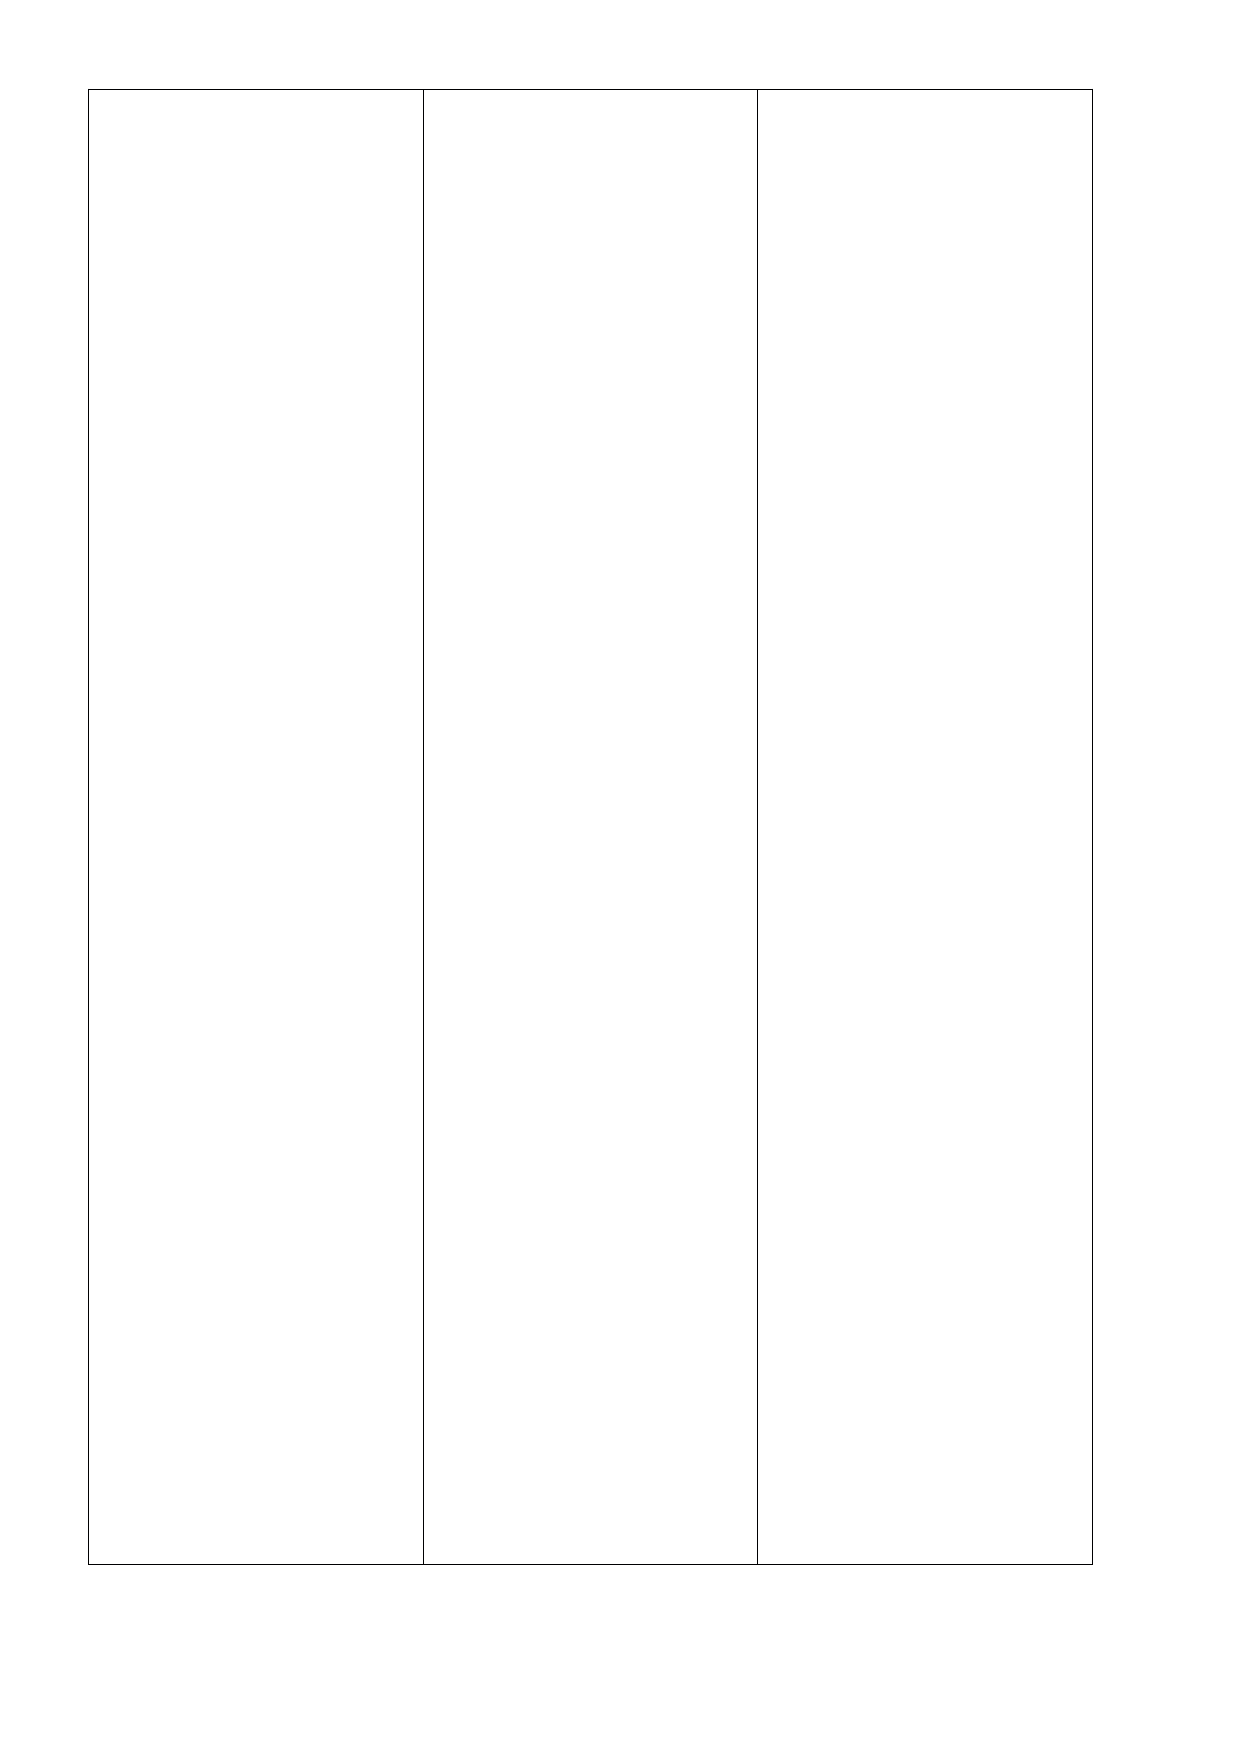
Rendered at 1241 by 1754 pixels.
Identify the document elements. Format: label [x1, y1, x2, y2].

table_cell [424, 90, 757, 1564]
table_cell [89, 90, 423, 1564]
table_cell [758, 90, 1092, 1564]
